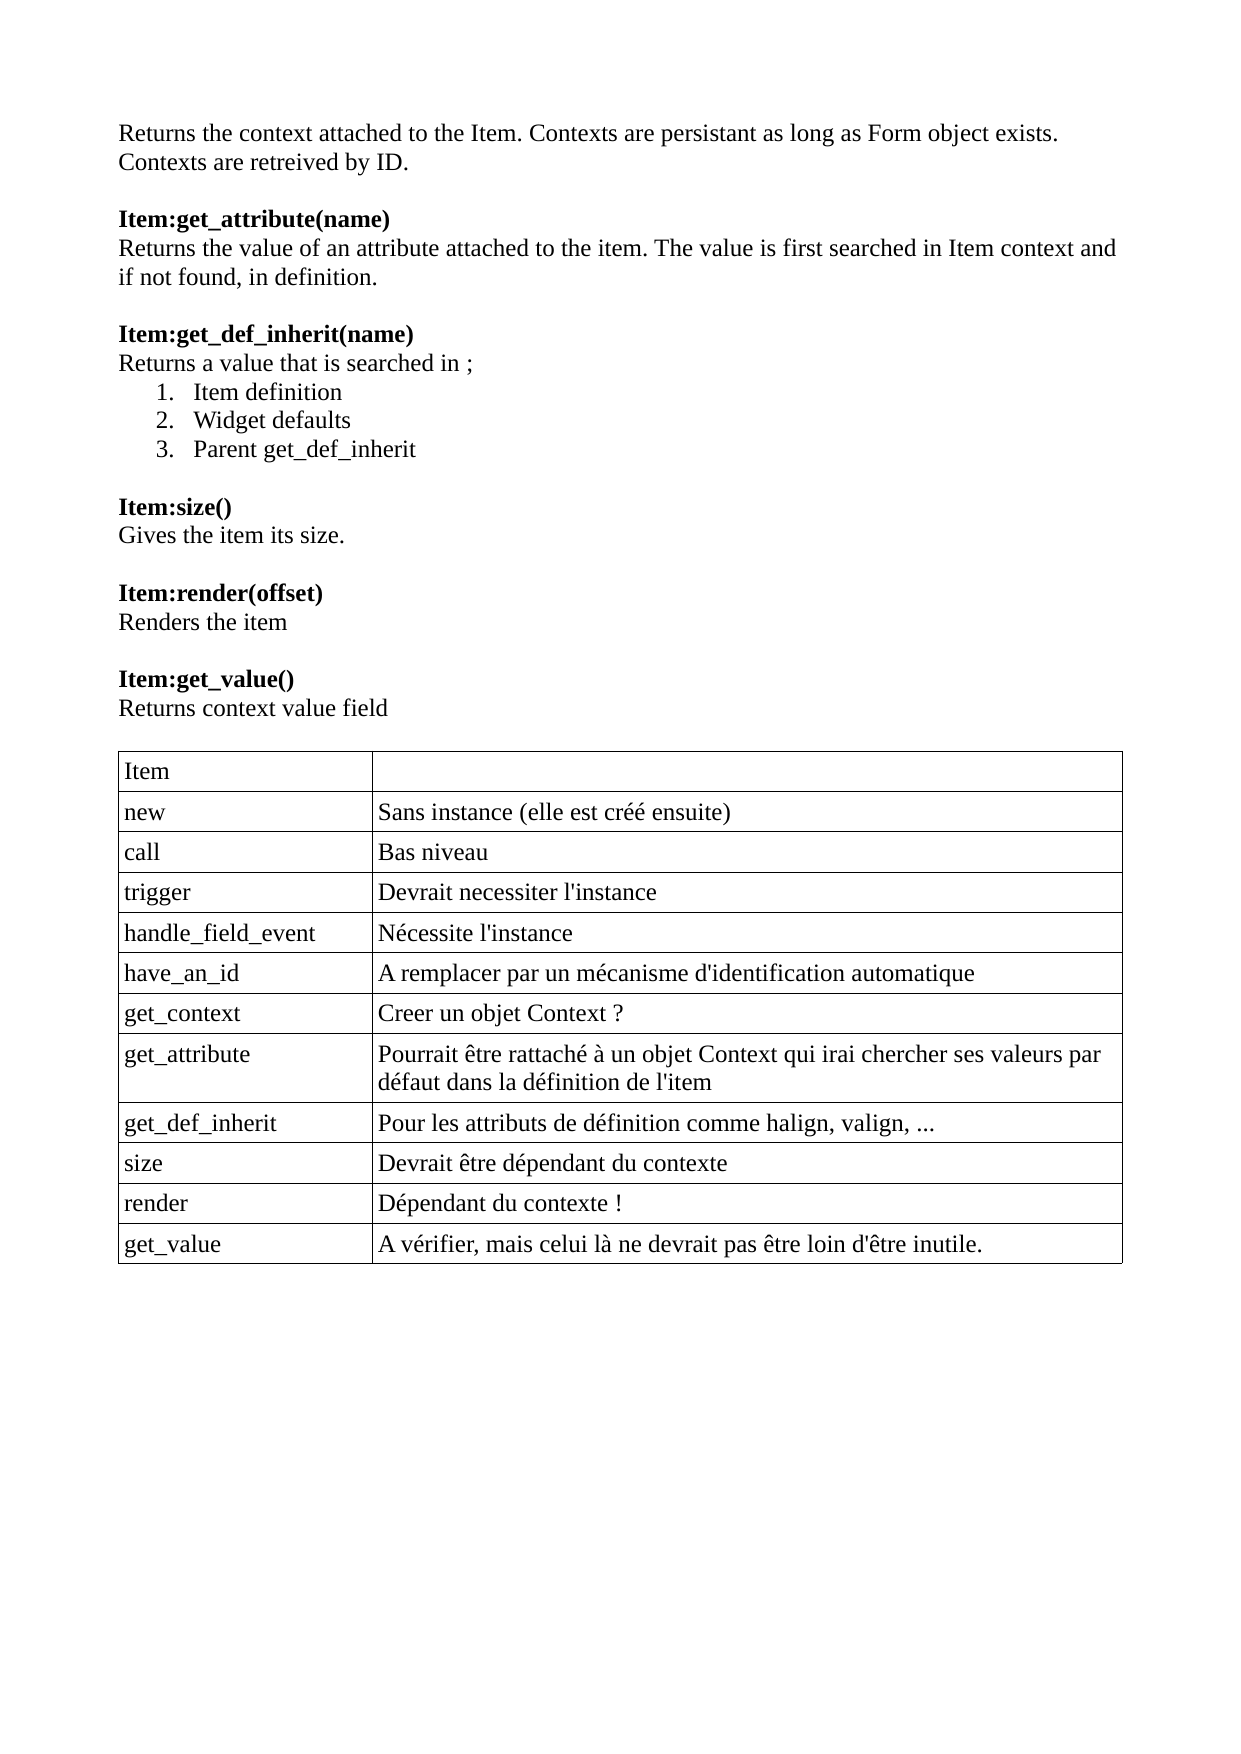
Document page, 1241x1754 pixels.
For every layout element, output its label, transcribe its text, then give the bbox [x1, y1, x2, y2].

table_cell Creer un objet Context ? [373, 994, 1122, 1033]
list Item definition [156, 377, 1122, 406]
table_cell have_an_id [119, 953, 372, 992]
table_cell trigger [119, 873, 372, 912]
table_cell call [119, 832, 372, 872]
text Item:get_value() [118, 664, 1122, 693]
table_cell get_context [119, 994, 372, 1033]
table_cell A vérifier, mais celui là ne devrait pas être loin d'être inutile. [373, 1224, 1122, 1263]
text Returns the value of an attribute attached to the item. The value is first searched in Item context and if not found, in definition. [118, 233, 1122, 291]
table_cell Dépendant du contexte ! [373, 1184, 1122, 1223]
table_cell render [119, 1184, 372, 1223]
table_header Item [119, 752, 372, 791]
table_cell Bas niveau [373, 832, 1122, 872]
table_cell get_value [119, 1224, 372, 1263]
table_cell Devrait necessiter l'instance [373, 873, 1122, 912]
text Gives the item its size. [118, 521, 1122, 549]
text Returns a value that is searched in ; [118, 348, 1122, 377]
text Item:size() [118, 492, 1122, 521]
table_cell Sans instance (elle est créé ensuite) [373, 792, 1122, 831]
text Item:get_def_inherit(name) [118, 319, 1122, 348]
table_cell A remplacer par un mécanisme d'identification automatique [373, 953, 1122, 992]
table_cell get_attribute [119, 1034, 372, 1102]
text Item:get_attribute(name) [118, 204, 1122, 233]
table_cell Pour les attributs de définition comme halign, valign, ... [373, 1103, 1122, 1142]
table_cell get_def_inherit [119, 1103, 372, 1142]
table_cell Nécessite l'instance [373, 913, 1122, 952]
text Item:render(offset) [118, 578, 1122, 607]
list Parent get_def_inherit [156, 434, 1122, 463]
list Widget defaults [156, 406, 1122, 434]
table_cell handle_field_event [119, 913, 372, 952]
table_cell size [119, 1143, 372, 1182]
table_header [373, 752, 1122, 791]
table_cell Devrait être dépendant du contexte [373, 1143, 1122, 1182]
table_cell Pourrait être rattaché à un objet Context qui irai chercher ses valeurs par défaut dans la définition de l'item [373, 1034, 1122, 1102]
text Renders the item [118, 607, 1122, 636]
text Returns context value field [118, 693, 1122, 722]
table_cell new [119, 792, 372, 831]
text Returns the context attached to the Item. Contexts are persistant as long as Form object exists. Contexts are retreived by ID. [118, 118, 1122, 176]
